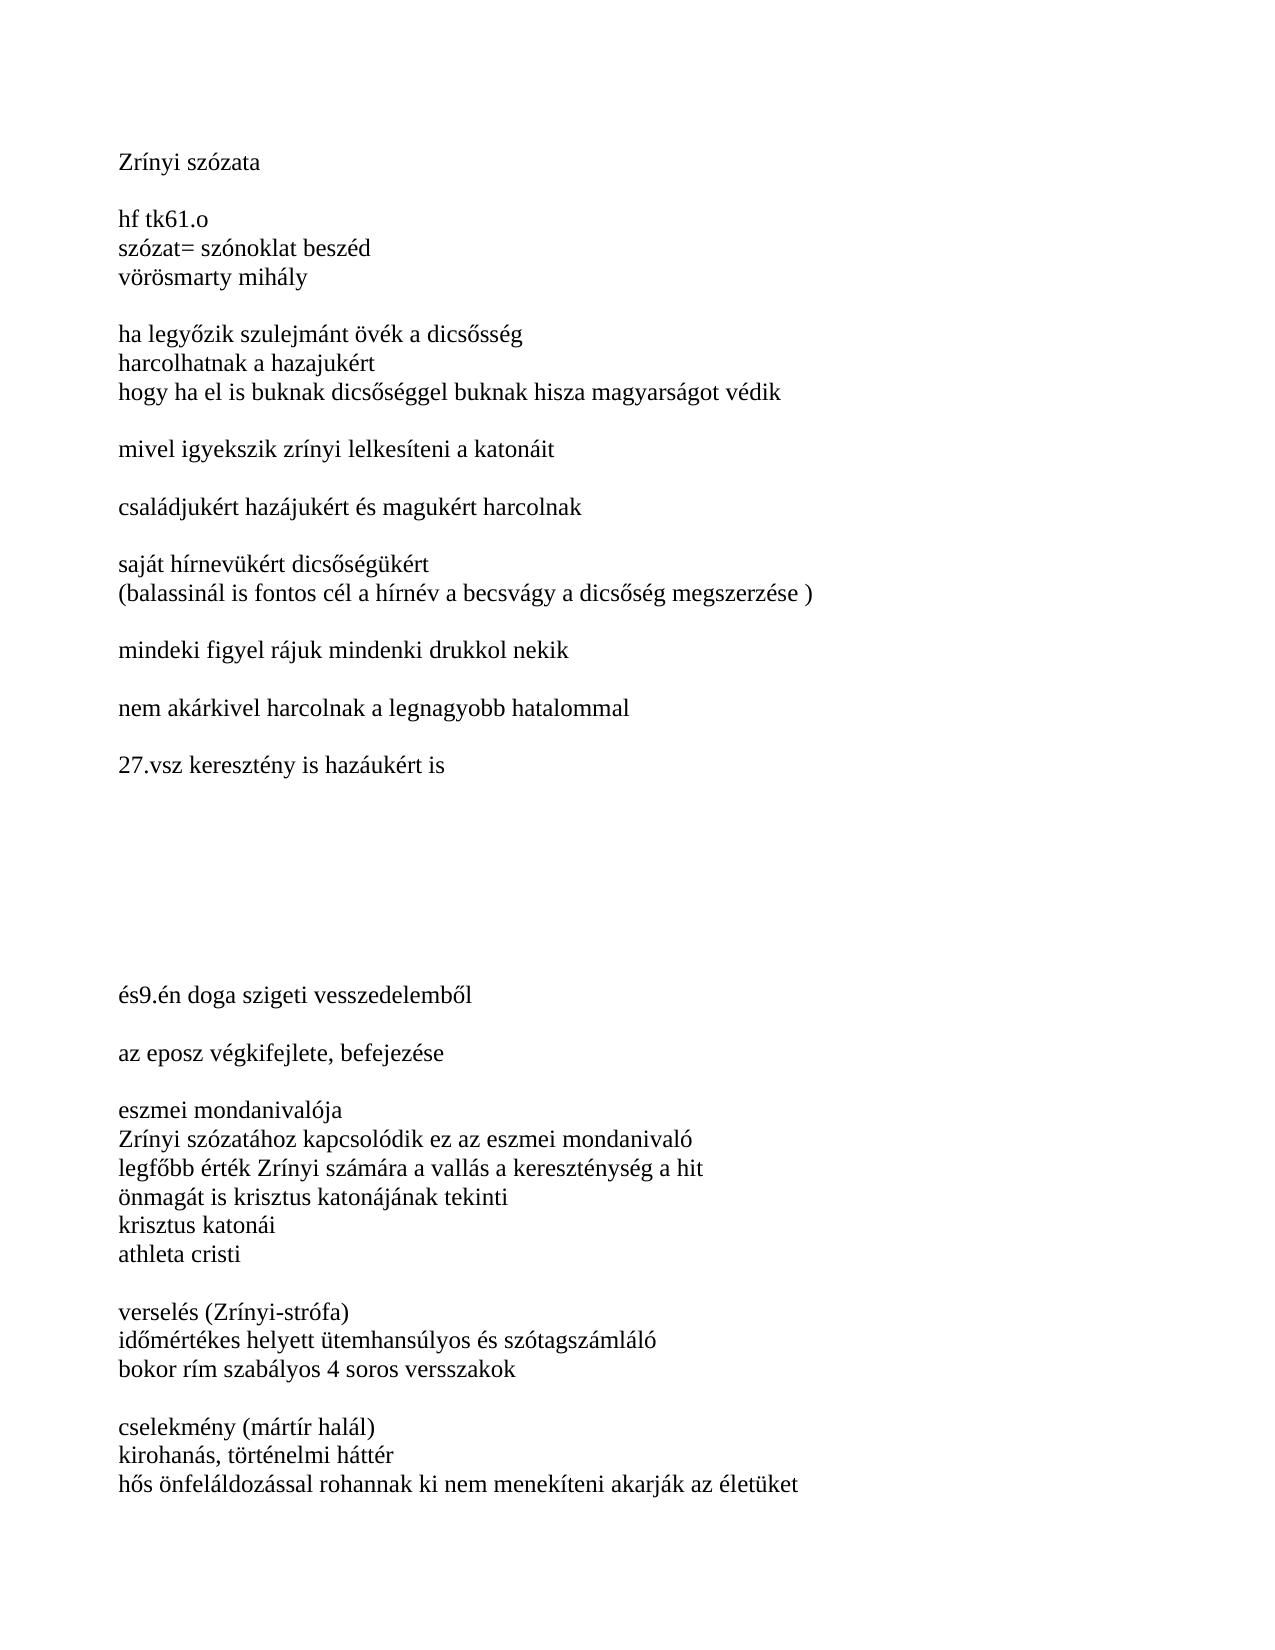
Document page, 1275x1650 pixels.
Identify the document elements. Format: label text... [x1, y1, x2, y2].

text önmagát is krisztus katonájának tekinti [118, 1182, 1157, 1211]
text szózat= szónoklat beszéd [118, 233, 1157, 262]
text eszmei mondanivalója [118, 1096, 1157, 1124]
text hf tk61.o [118, 204, 1157, 233]
text mindeki figyel rájuk mindenki drukkol nekik [118, 636, 1157, 664]
text hős önfeláldozással rohannak ki nem menekíteni akarják az életüket [118, 1469, 1157, 1498]
text Zrínyi szózatához kapcsolódik ez az eszmei mondanivaló [118, 1124, 1157, 1153]
text Zrínyi szózata [118, 147, 1157, 176]
text harcolhatnak a hazajukért [118, 348, 1157, 377]
text legfőbb érték Zrínyi számára a vallás a kereszténység a hit [118, 1153, 1157, 1182]
text mivel igyekszik zrínyi lelkesíteni a katonáit [118, 434, 1157, 463]
text krisztus katonái [118, 1211, 1157, 1239]
text kirohanás, történelmi háttér [118, 1441, 1157, 1469]
text verselés (Zrínyi-strófa) [118, 1297, 1157, 1326]
text 27.vsz keresztény is hazáukért is [118, 751, 1157, 779]
text családjukért hazájukért és magukért harcolnak [118, 492, 1157, 521]
text hogy ha el is buknak dicsőséggel buknak hisza magyarságot védik [118, 377, 1157, 406]
text (balassinál is fontos cél a hírnév a becsvágy a dicsőség megszerzése ) [118, 578, 1157, 607]
text saját hírnevükért dicsőségükért [118, 549, 1157, 578]
text bokor rím szabályos 4 soros versszakok [118, 1354, 1157, 1383]
text nem akárkivel harcolnak a legnagyobb hatalommal [118, 693, 1157, 722]
text ha legyőzik szulejmánt övék a dicsősség [118, 319, 1157, 348]
text vörösmarty mihály [118, 262, 1157, 291]
text athleta cristi [118, 1239, 1157, 1268]
text időmértékes helyett ütemhansúlyos és szótagszámláló [118, 1326, 1157, 1354]
text az eposz végkifejlete, befejezése [118, 1038, 1157, 1067]
text és9.én doga szigeti vesszedelemből [118, 981, 1157, 1009]
text cselekmény (mártír halál) [118, 1412, 1157, 1441]
